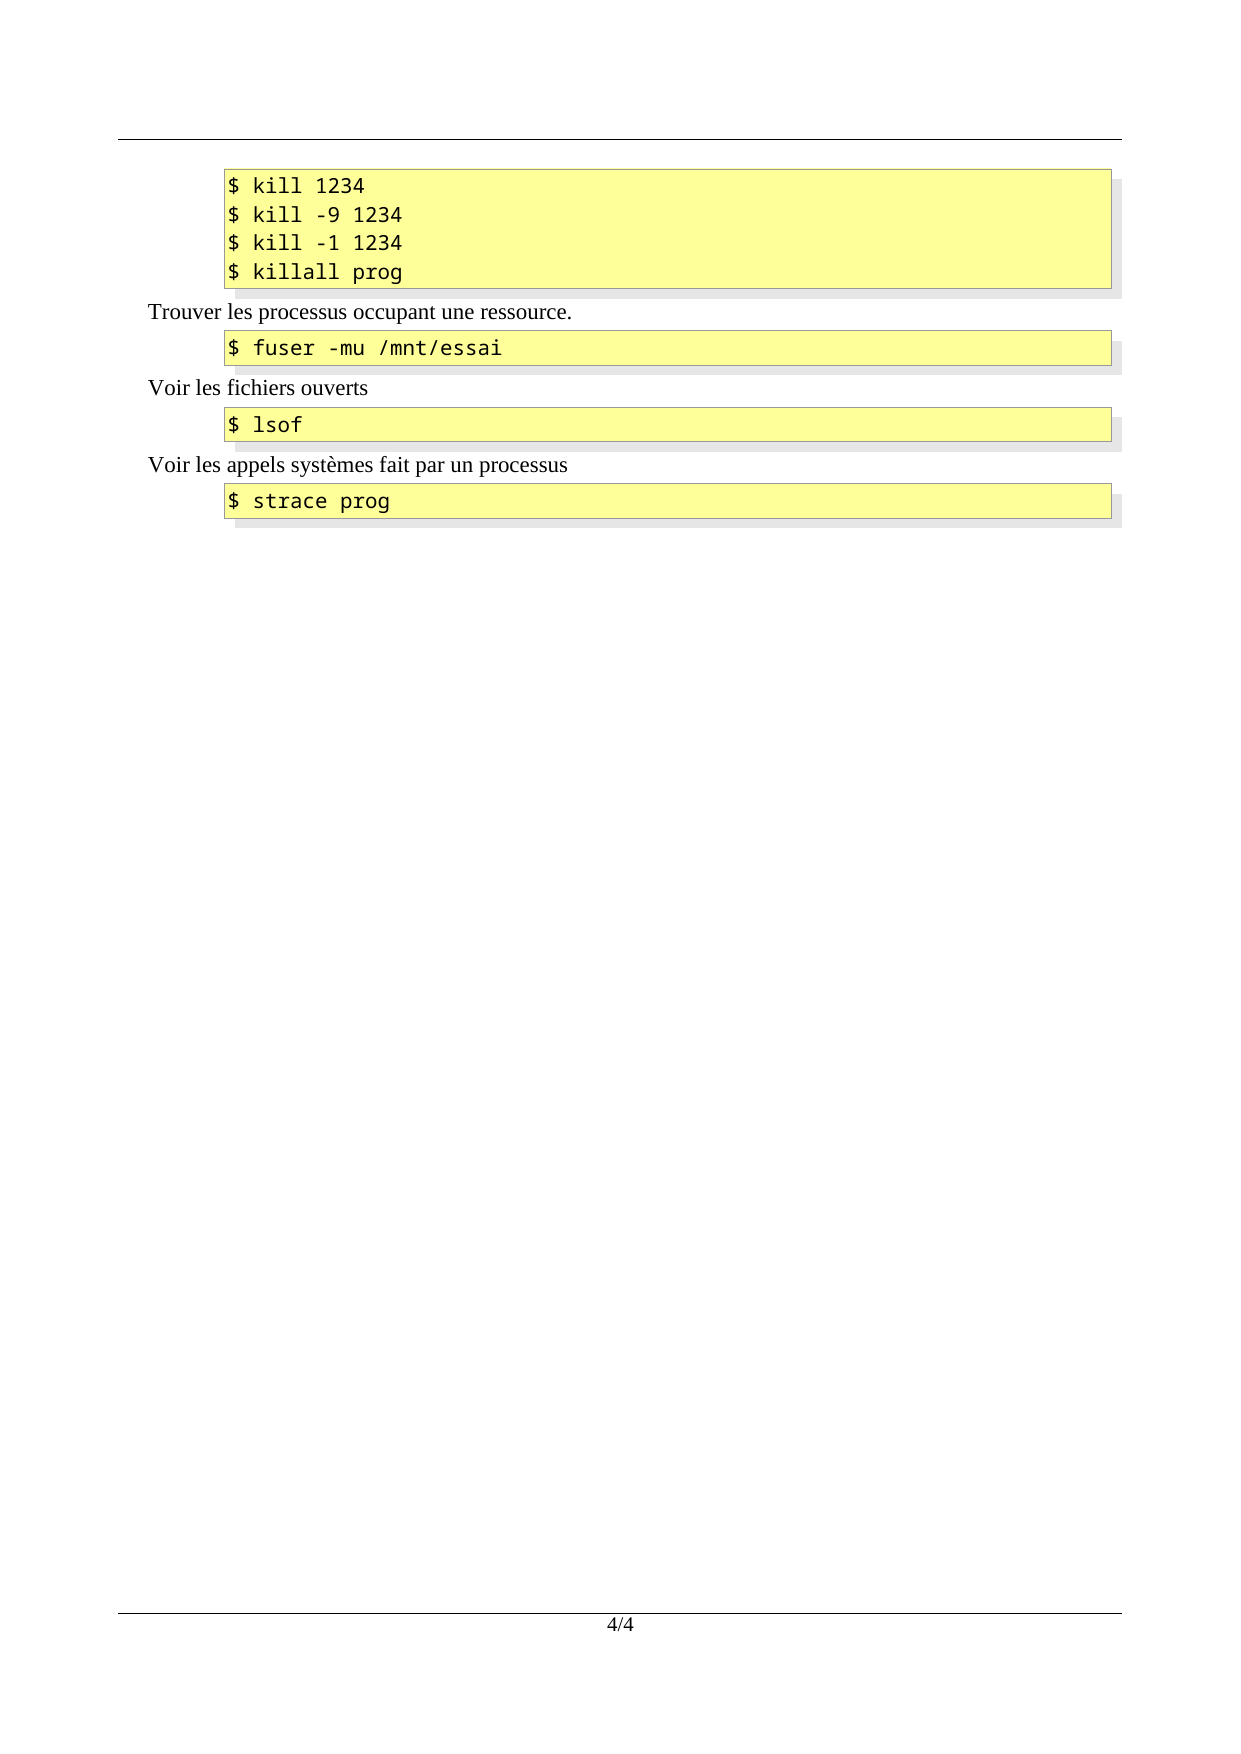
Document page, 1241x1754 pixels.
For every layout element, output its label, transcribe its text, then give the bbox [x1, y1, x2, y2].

text $ kill 1234 [225, 170, 1111, 197]
text $ kill -9 1234 [225, 197, 1111, 225]
text $ strace prog [225, 484, 1111, 518]
text Trouver les processus occupant une ressource. [148, 299, 1122, 324]
text Voir les appels systèmes fait par un processus [148, 452, 1122, 477]
text $ killall prog [225, 254, 1111, 288]
text $ lsof [225, 408, 1111, 441]
text Voir les fichiers ouverts [148, 375, 1122, 401]
text $ fuser -mu /mnt/essai [225, 331, 1111, 365]
text $ kill -1 1234 [225, 225, 1111, 254]
